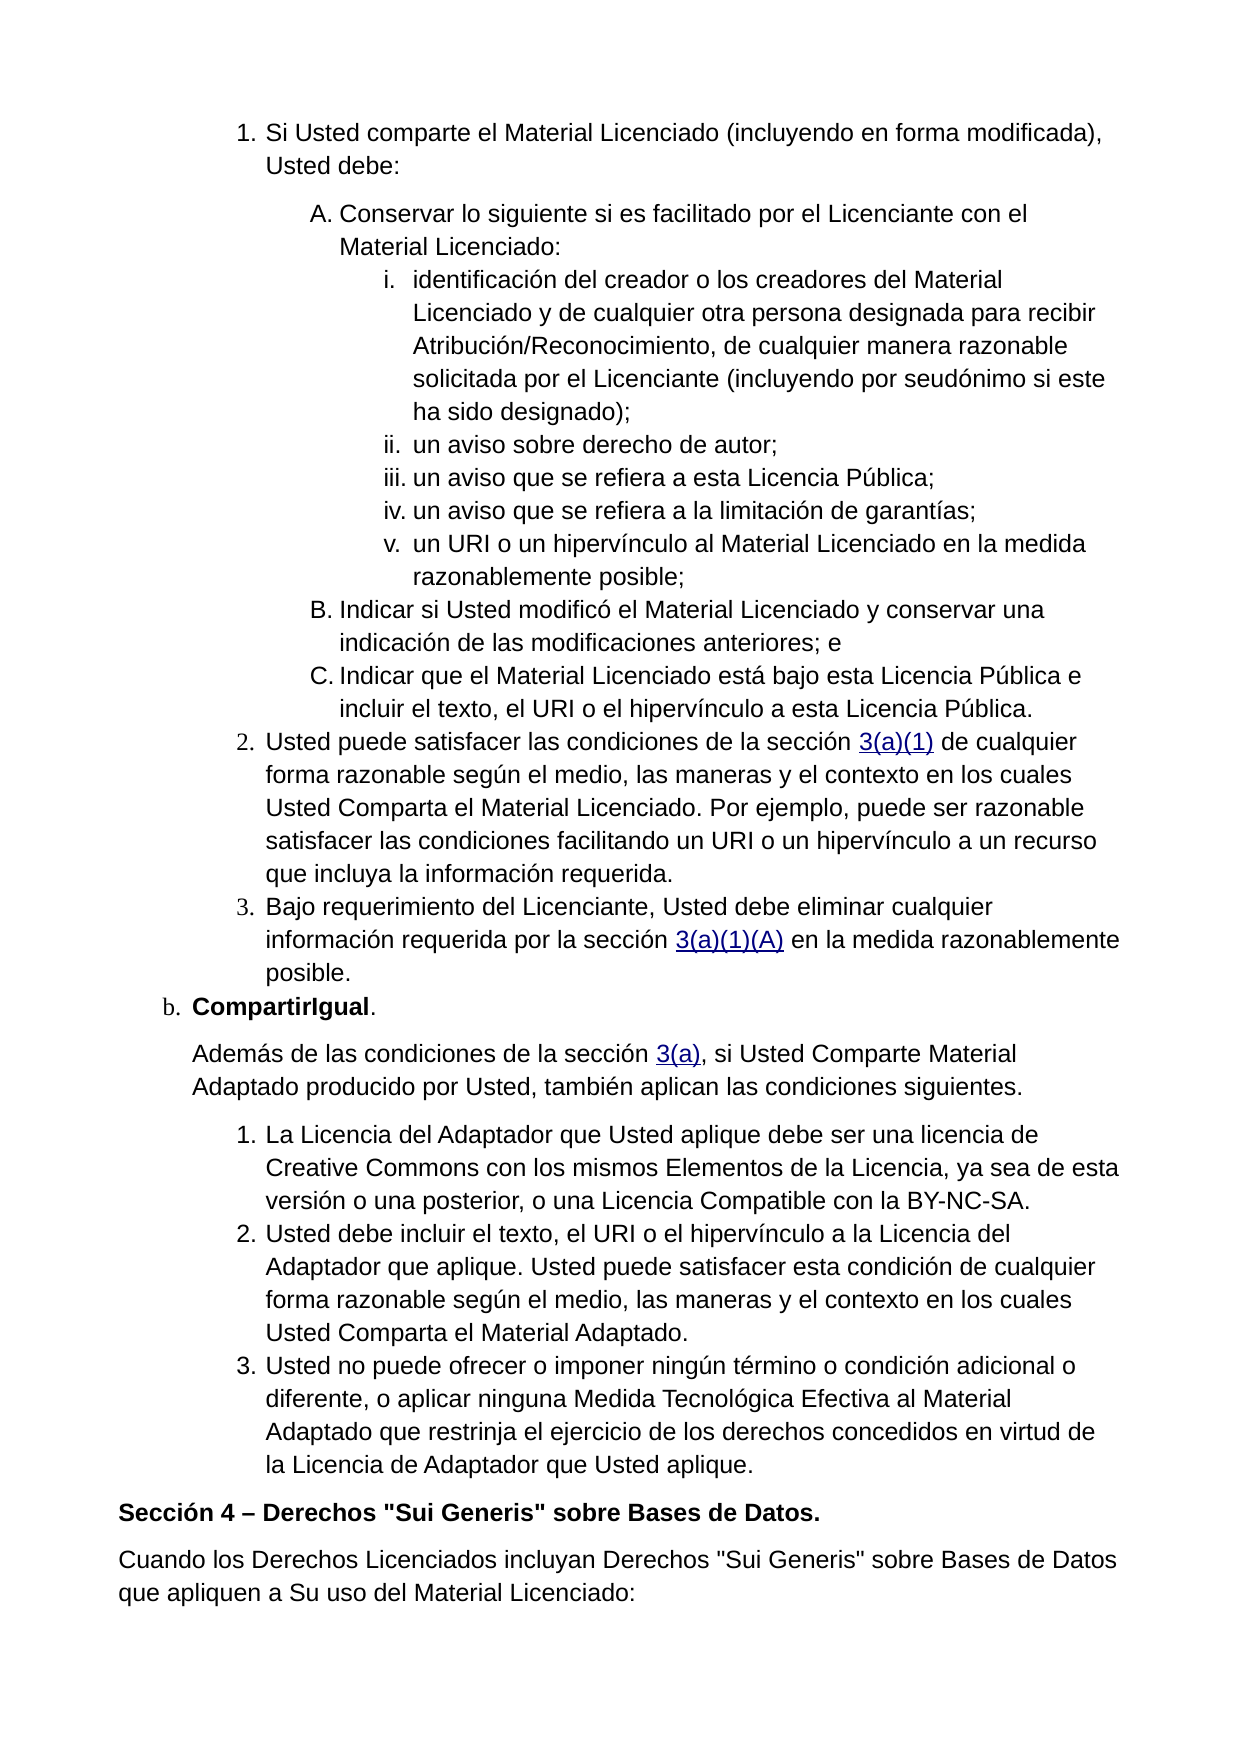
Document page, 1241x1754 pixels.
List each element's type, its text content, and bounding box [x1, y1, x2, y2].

list un aviso sobre derecho de autor; [383, 430, 1122, 459]
text Cuando los Derechos Licenciados incluyan Derechos "Sui Generis" sobre Bases de Datos que apliquen a Su uso del Material Licenciado: [118, 1545, 1122, 1607]
list Bajo requerimiento del Licenciante, Usted debe eliminar cualquier información requerida por la sección 3(a)(1)(A) en la medida razonablemente posible. [236, 892, 1122, 987]
list identificación del creador o los creadores del Material Licenciado y de cualquier otra persona designada para recibir Atribución/Reconocimiento, de cualquier manera razonable solicitada por el Licenciante (incluyendo por seudónimo si este ha sido designado); [383, 265, 1122, 426]
list La Licencia del Adaptador que Usted aplique debe ser una licencia de Creative Commons con los mismos Elementos de la Licencia, ya sea de esta versión o una posterior, o una Licencia Compatible con la BY-NC-SA. [236, 1120, 1122, 1214]
list un aviso que se refiera a esta Licencia Pública; [383, 463, 1122, 492]
text Sección 4 – Derechos "Sui Generis" sobre Bases de Datos. [118, 1498, 1122, 1526]
list Usted puede satisfacer las condiciones de la sección 3(a)(1) de cualquier forma razonable según el medio, las maneras y el contexto en los cuales Usted Comparta el Material Licenciado. Por ejemplo, puede ser razonable satisfacer las condiciones facilitando un URI o un hipervínculo a un recurso que incluya la información requerida. [236, 727, 1122, 888]
list Indicar si Usted modificó el Material Licenciado y conservar una indicación de las modificaciones anteriores; e [309, 595, 1122, 657]
list CompartirIgual. [162, 991, 1122, 1020]
list un aviso que se refiera a la limitación de garantías; [383, 496, 1122, 525]
list Indicar que el Material Licenciado está bajo esta Licencia Pública e incluir el texto, el URI o el hipervínculo a esta Licencia Pública. [309, 661, 1122, 723]
list Usted no puede ofrecer o imponer ningún término o condición adicional o diferente, o aplicar ninguna Medida Tecnológica Efectiva al Material Adaptado que restrinja el ejercicio de los derechos concedidos en virtud de la Licencia de Adaptador que Usted aplique. [236, 1351, 1122, 1479]
list un URI o un hipervínculo al Material Licenciado en la medida razonablemente posible; [383, 529, 1122, 591]
list Si Usted comparte el Material Licenciado (incluyendo en forma modificada), Usted debe: [236, 118, 1122, 180]
list Conservar lo siguiente si es facilitado por el Licenciante con el Material Licenciado: [309, 199, 1122, 261]
list Usted debe incluir el texto, el URI o el hipervínculo a la Licencia del Adaptador que aplique. Usted puede satisfacer esta condición de cualquier forma razonable según el medio, las maneras y el contexto en los cuales Usted Comparta el Material Adaptado. [236, 1219, 1122, 1347]
list Además de las condiciones de la sección 3(a), si Usted Comparte Material Adaptado producido por Usted, también aplican las condiciones siguientes. [162, 1039, 1122, 1101]
